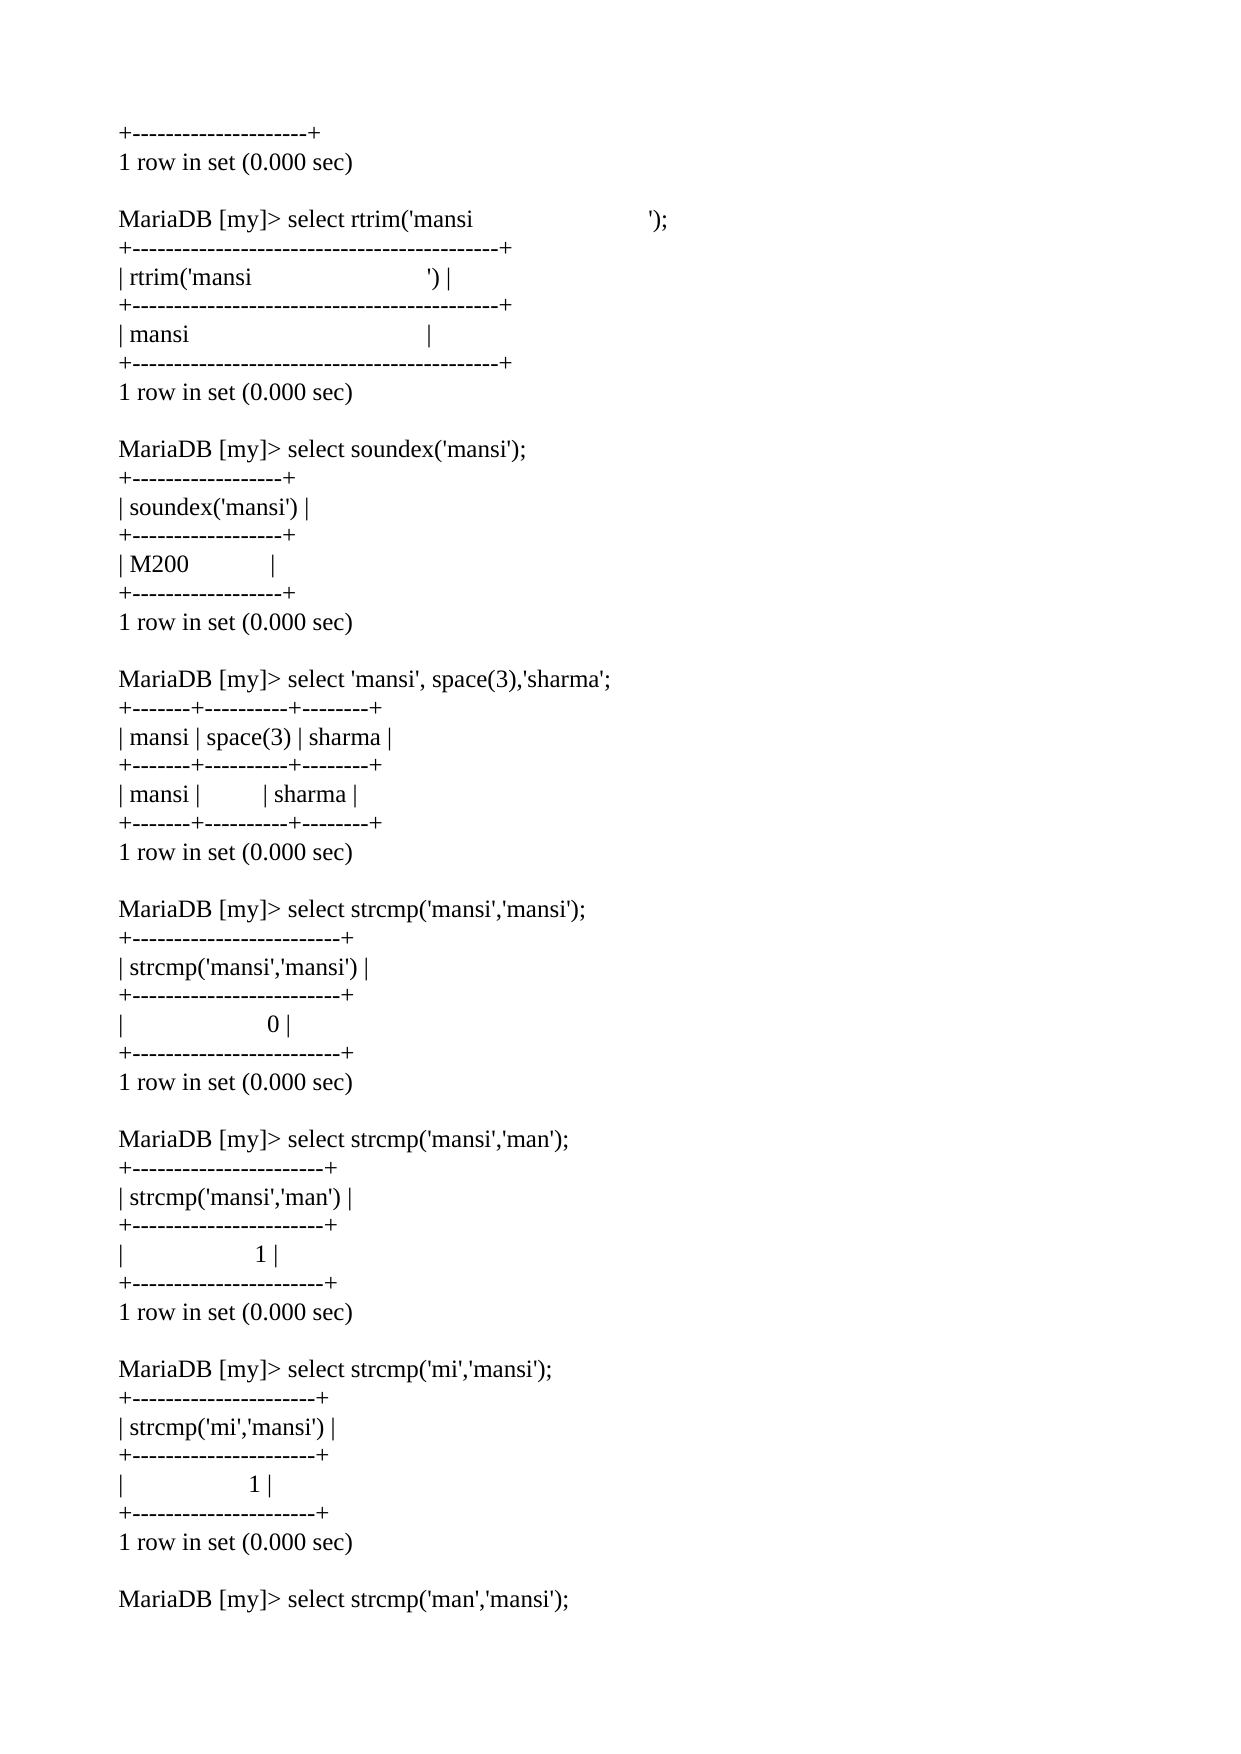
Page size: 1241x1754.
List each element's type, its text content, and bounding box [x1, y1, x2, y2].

text +-------------------------+ [118, 981, 1122, 1009]
text +------------------+ [118, 463, 1122, 492]
text | strcmp('mansi','mansi') | [118, 952, 1122, 981]
text 1 row in set (0.000 sec) [118, 837, 1122, 866]
text | 0 | [118, 1009, 1122, 1038]
text 1 row in set (0.000 sec) [118, 607, 1122, 636]
text MariaDB [my]> select strcmp('man','mansi'); [118, 1584, 1122, 1613]
text | strcmp('mi','mansi') | [118, 1412, 1122, 1441]
text +----------------------+ [118, 1498, 1122, 1527]
text MariaDB [my]> select strcmp('mansi','man'); [118, 1124, 1122, 1153]
text MariaDB [my]> select strcmp('mi','mansi'); [118, 1354, 1122, 1383]
text MariaDB [my]> select soundex('mansi'); [118, 434, 1122, 463]
text | 1 | [118, 1469, 1122, 1498]
text +------------------+ [118, 521, 1122, 549]
text | mansi | space(3) | sharma | [118, 722, 1122, 751]
text 1 row in set (0.000 sec) [118, 147, 1122, 176]
text | rtrim('mansi ') | [118, 262, 1122, 291]
text | M200 | [118, 549, 1122, 578]
text 1 row in set (0.000 sec) [118, 1527, 1122, 1556]
text +-------------------------+ [118, 923, 1122, 952]
text +----------------------+ [118, 1383, 1122, 1412]
text | mansi | [118, 319, 1122, 348]
text +--------------------------------------------+ [118, 291, 1122, 319]
text +--------------------------------------------+ [118, 233, 1122, 262]
text MariaDB [my]> select strcmp('mansi','mansi'); [118, 894, 1122, 923]
text +-------+----------+--------+ [118, 808, 1122, 837]
text 1 row in set (0.000 sec) [118, 1067, 1122, 1096]
text MariaDB [my]> select rtrim('mansi '); [118, 204, 1122, 233]
text | strcmp('mansi','man') | [118, 1182, 1122, 1211]
text +-------+----------+--------+ [118, 693, 1122, 722]
text +-------------------------+ [118, 1038, 1122, 1067]
text +-----------------------+ [118, 1153, 1122, 1182]
text | mansi | | sharma | [118, 779, 1122, 808]
text +-----------------------+ [118, 1268, 1122, 1297]
text +----------------------+ [118, 1441, 1122, 1469]
text 1 row in set (0.000 sec) [118, 1297, 1122, 1326]
text +-------+----------+--------+ [118, 751, 1122, 779]
text +------------------+ [118, 578, 1122, 607]
text +--------------------------------------------+ [118, 348, 1122, 377]
text 1 row in set (0.000 sec) [118, 377, 1122, 406]
text MariaDB [my]> select 'mansi', space(3),'sharma'; [118, 664, 1122, 693]
text | soundex('mansi') | [118, 492, 1122, 521]
text +-----------------------+ [118, 1211, 1122, 1239]
text +---------------------+ [118, 118, 1122, 147]
text | 1 | [118, 1239, 1122, 1268]
